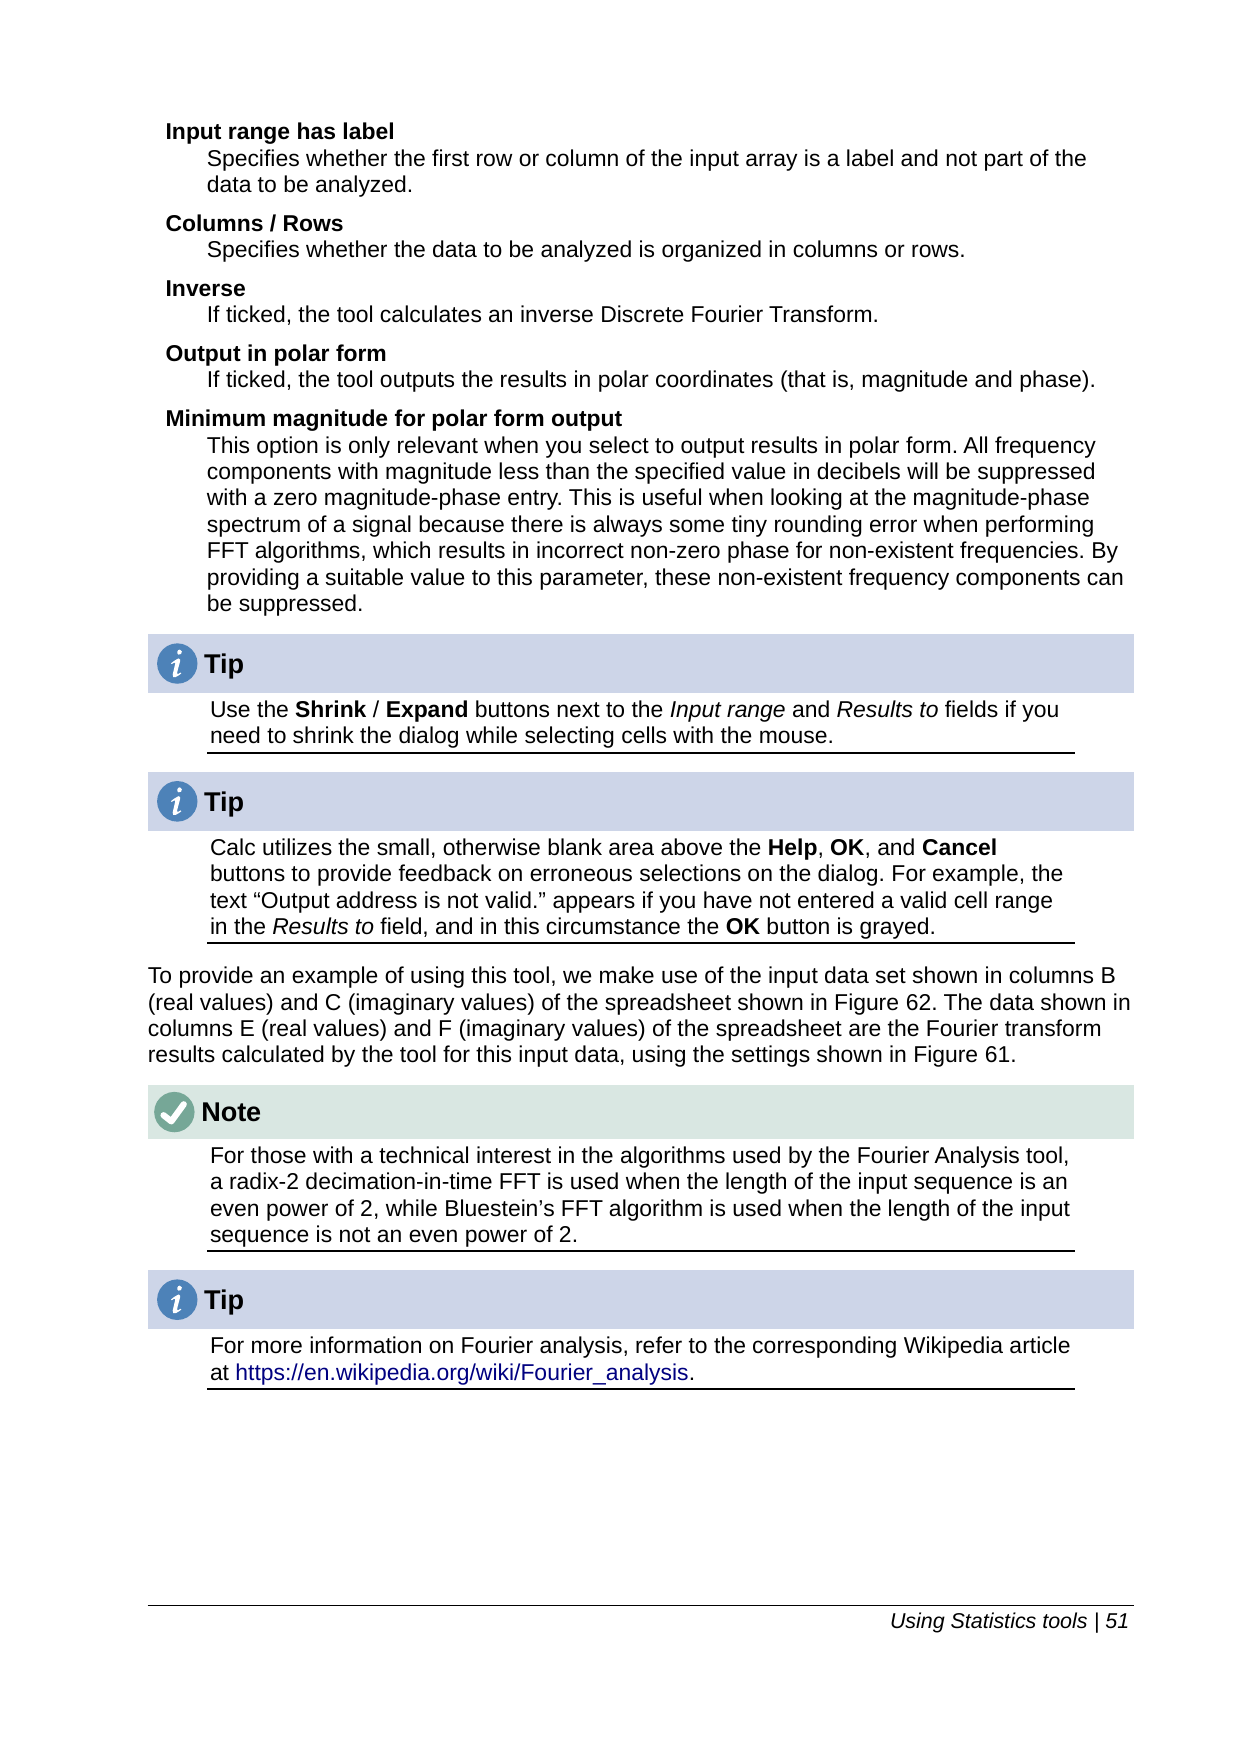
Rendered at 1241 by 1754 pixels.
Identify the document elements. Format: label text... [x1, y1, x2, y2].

subtitle Tip [148, 1270, 1134, 1329]
subtitle Note [148, 1085, 1134, 1139]
text This option is only relevant when you select to output results in polar form. All frequency components with magnitude less than the specified value in decibels will be suppressed with a zero magnitude-phase entry. This is useful when looking at the magnitude-phase spectrum of a signal because there is always some tiny rounding error when performing FFT algorithms, which results in incorrect non-zero phase for non-existent frequencies. By providing a suitable value to this parameter, these non-existent frequency components can be suppressed. [207, 432, 1134, 616]
text Output in polar form [165, 340, 1134, 366]
text Columns / Rows [165, 210, 1134, 236]
subtitle Tip [148, 634, 1134, 693]
text Specifies whether the data to be analyzed is organized in columns or rows. [207, 236, 1134, 262]
text For more information on Fourier analysis, refer to the corresponding Wikipedia article at https://en.wikipedia.org/wiki/Fourier_analysis. [207, 1329, 1075, 1388]
text Use the Shrink / Expand buttons next to the Input range and Results to fields if you need to shrink the dialog while selecting cells with the mouse. [207, 693, 1075, 752]
text For those with a technical interest in the algorithms used by the Fourier Analysis tool, a radix-2 decimation-in-time FFT is used when the length of the input sequence is an even power of 2, while Bluestein’s FFT algorithm is used when the length of the input sequence is not an even power of 2. [207, 1139, 1075, 1250]
text If ticked, the tool outputs the results in polar coordinates (that is, magnitude and phase). [207, 366, 1134, 393]
text Calc utilizes the small, otherwise blank area above the Help, OK, and Cancel buttons to provide feedback on erroneous selections on the dialog. For example, the text “Output address is not valid.” appears if you have not entered a valid cell range in the Results to field, and in this circumstance the OK button is grayed. [207, 831, 1075, 942]
text Inverse [165, 275, 1134, 301]
subtitle Tip [148, 772, 1134, 831]
text Specifies whether the first row or column of the input array is a label and not part of the data to be analyzed. [207, 144, 1134, 197]
text If ticked, the tool calculates an inverse Discrete Fourier Transform. [207, 301, 1134, 328]
text Minimum magnitude for polar form output [165, 405, 1134, 432]
text To provide an example of using this tool, we make use of the input data set shown in columns B (real values) and C (imaginary values) of the spreadsheet shown in Figure 62. The data shown in columns E (real values) and F (imaginary values) of the spreadsheet are the Fourier transform results calculated by the tool for this input data, using the settings shown in Figure 61. [148, 962, 1134, 1068]
text Input range has label [165, 118, 1134, 144]
